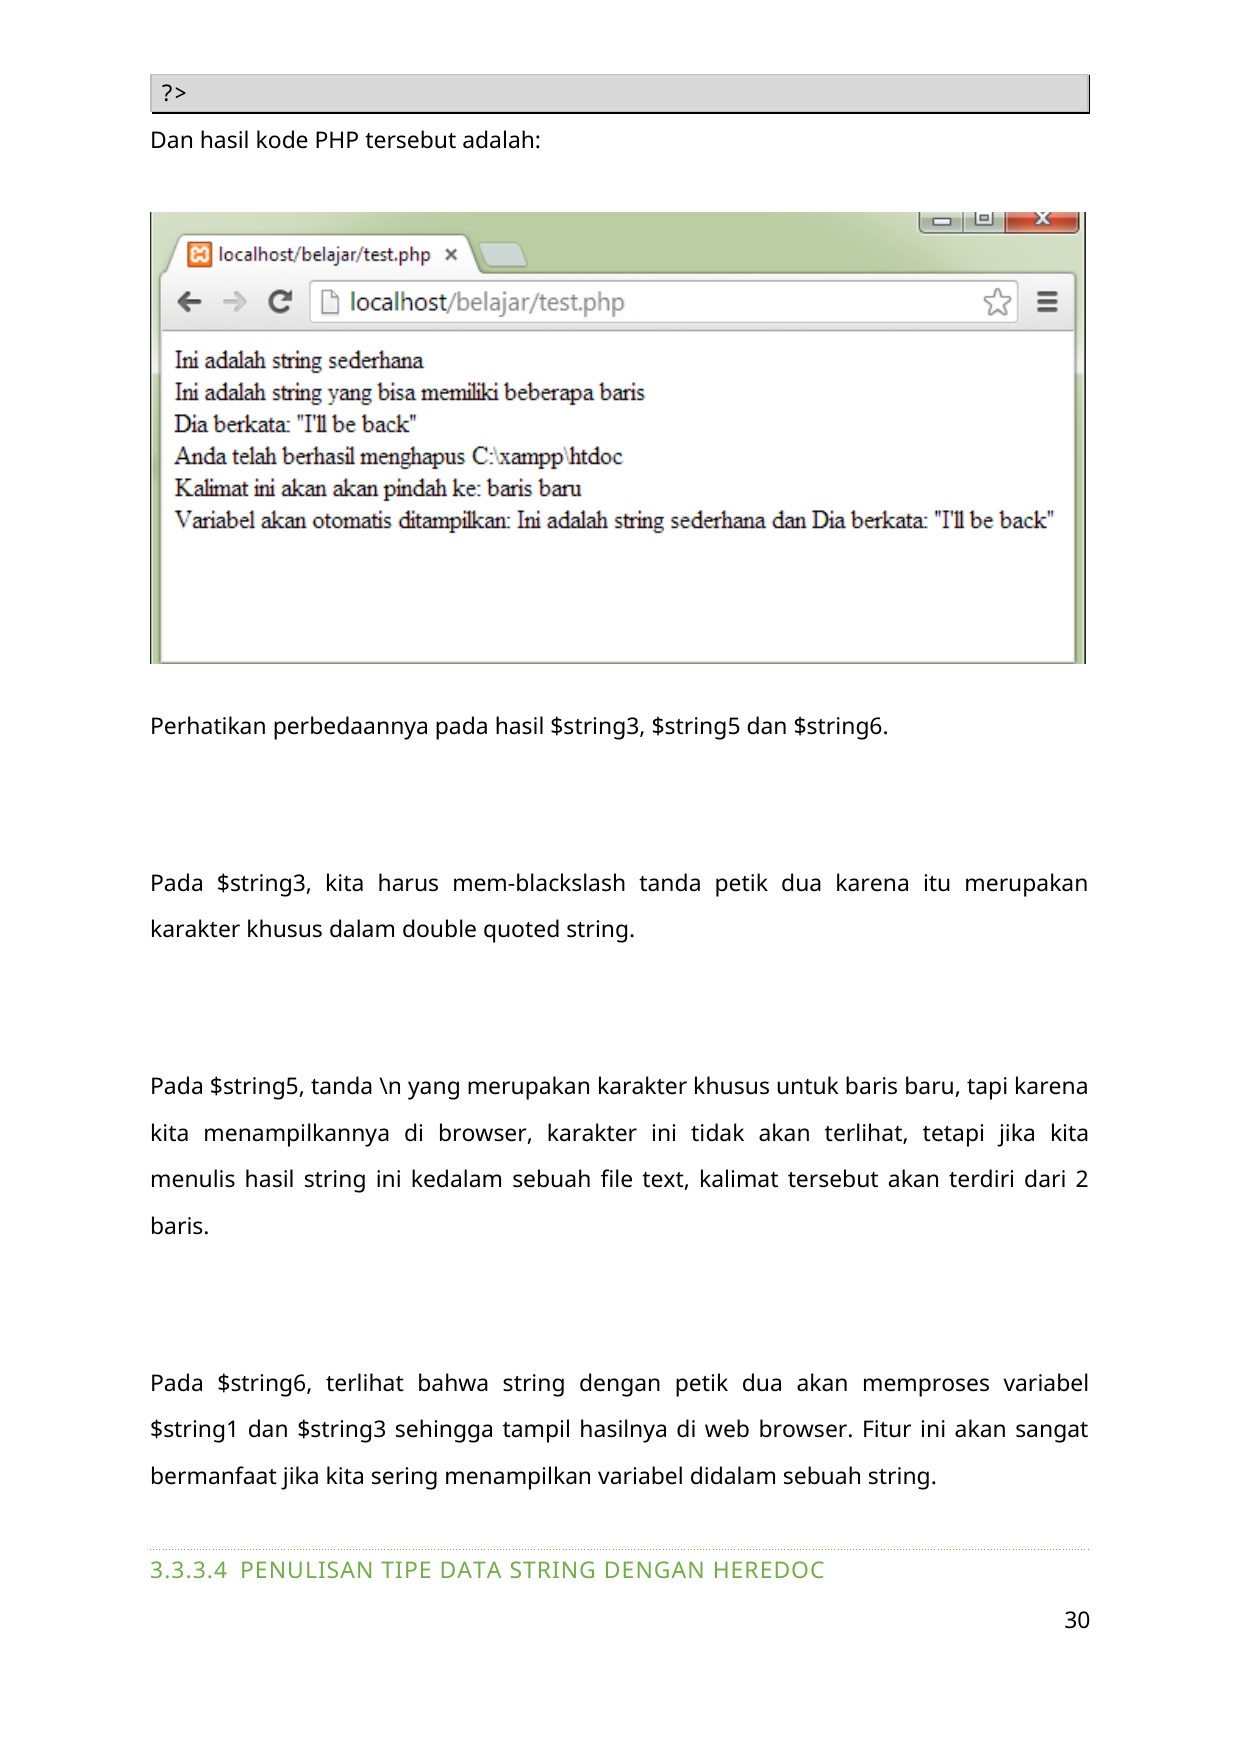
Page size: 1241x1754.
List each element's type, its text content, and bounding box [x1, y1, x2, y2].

text Pada $string3, kita harus mem-blackslash tanda petik dua karena itu merupakan karakter khusus dalam double quoted string. [150, 866, 1090, 944]
text Perhatikan perbedaannya pada hasil $string3, $string5 dan $string6. [150, 710, 1090, 741]
text Pada $string6, terlihat bahwa string dengan petik dua akan memproses variabel $string1 dan $string3 sehingga tampil hasilnya di web browser. Fitur ini akan sangat bermanfaat jika kita sering menampilkan variabel didalam sebuah string. [150, 1366, 1090, 1491]
subtitle Penulisan Tipe Data String Dengan Heredoc [150, 1549, 1090, 1586]
text ?> [152, 75, 1087, 111]
text Pada $string5, tanda \n yang merupakan karakter khusus untuk baris baru, tapi karena kita menampilkannya di browser, karakter ini tidak akan terlihat, tetapi jika kita menulis hasil string ini kedalam sebuah file text, kalimat tersebut akan terdiri dari 2 baris. [150, 1069, 1090, 1241]
picture [150, 212, 1086, 664]
text Dan hasil kode PHP tersebut adalah: [150, 124, 1090, 156]
